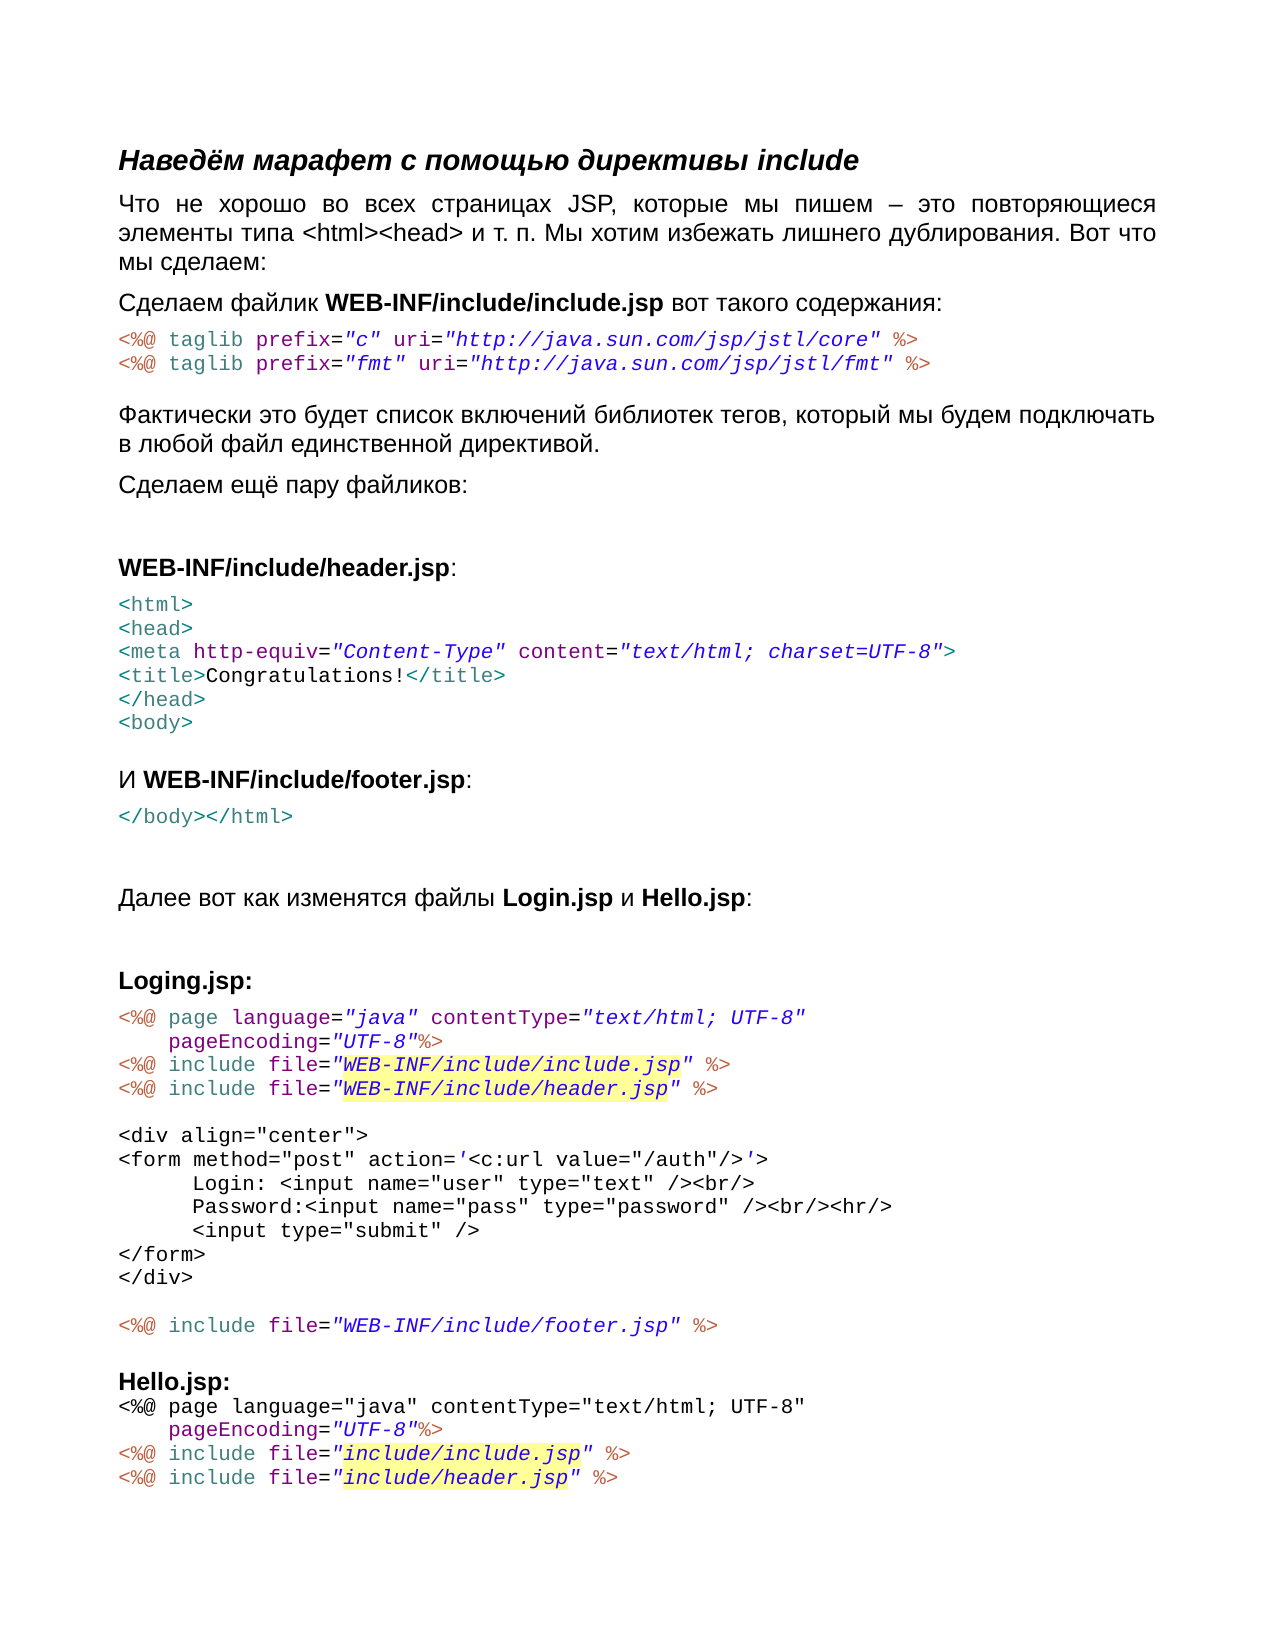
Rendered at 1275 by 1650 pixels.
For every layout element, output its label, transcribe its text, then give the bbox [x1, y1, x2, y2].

text <%@ taglib prefix="fmt" uri="http://java.sun.com/jsp/jstl/fmt" %> [118, 353, 1157, 376]
text Сделаем ещё пару файликов: [118, 470, 1157, 499]
text <html> [118, 594, 1157, 618]
text <%@ page language="java" contentType="text/html; UTF-8" [118, 1007, 1157, 1031]
text Далее вот как изменятся файлы Login.jsp и Hello.jsp: [118, 883, 1157, 912]
text pageEncoding="UTF-8"%> [118, 1419, 1157, 1443]
text WEB-INF/include/header.jsp: [118, 553, 1157, 582]
text pageEncoding="UTF-8"%> [118, 1031, 1157, 1054]
text </form> [118, 1244, 1157, 1267]
text <form method="post" action='<c:url value="/auth"/>'> [118, 1149, 1157, 1173]
text <input type="submit" /> [118, 1220, 1157, 1244]
text <title>Congratulations!</title> [118, 665, 1157, 689]
text Сделаем файлик WEB-INF/include/include.jsp вот такого содержания: [118, 288, 1157, 317]
text </div> [118, 1267, 1157, 1291]
text </body></html> [118, 806, 1157, 830]
text </head> [118, 689, 1157, 712]
text Password:<input name="pass" type="password" /><br/><hr/> [118, 1196, 1157, 1220]
text <%@ include file="include/include.jsp" %> [118, 1443, 1157, 1467]
text <%@ include file="include/header.jsp" %> [118, 1467, 1157, 1490]
text <%@ include file="WEB-INF/include/header.jsp" %> [118, 1078, 1157, 1102]
text <div align="center"> [118, 1125, 1157, 1149]
text <%@ page language="java" contentType="text/html; UTF-8" [118, 1396, 1157, 1419]
text Hello.jsp: [118, 1367, 1157, 1396]
text <body> [118, 712, 1157, 736]
text И WEB-INF/include/footer.jsp: [118, 765, 1157, 793]
text <%@ include file="WEB-INF/include/footer.jsp" %> [118, 1314, 1157, 1338]
text Login: <input name="user" type="text" /><br/> [118, 1173, 1157, 1196]
text <%@ taglib prefix="c" uri="http://java.sun.com/jsp/jstl/core" %> [118, 329, 1157, 353]
subtitle Наведём марафет с помощью директивы include [118, 143, 1157, 177]
text Loging.jsp: [118, 966, 1157, 995]
text Что не хорошо во всех страницах JSP, которые мы пишем – это повторяющиеся элементы типа <html><head> и т. п. Мы хотим избежать лишнего дублирования. Вот что мы сделаем: [118, 189, 1157, 275]
text <meta http-equiv="Content-Type" content="text/html; charset=UTF-8"> [118, 641, 1157, 665]
text <head> [118, 618, 1157, 641]
text <%@ include file="WEB-INF/include/include.jsp" %> [118, 1054, 1157, 1078]
text Фактически это будет список включений библиотек тегов, который мы будем подключать в любой файл единственной директивой. [118, 400, 1157, 458]
